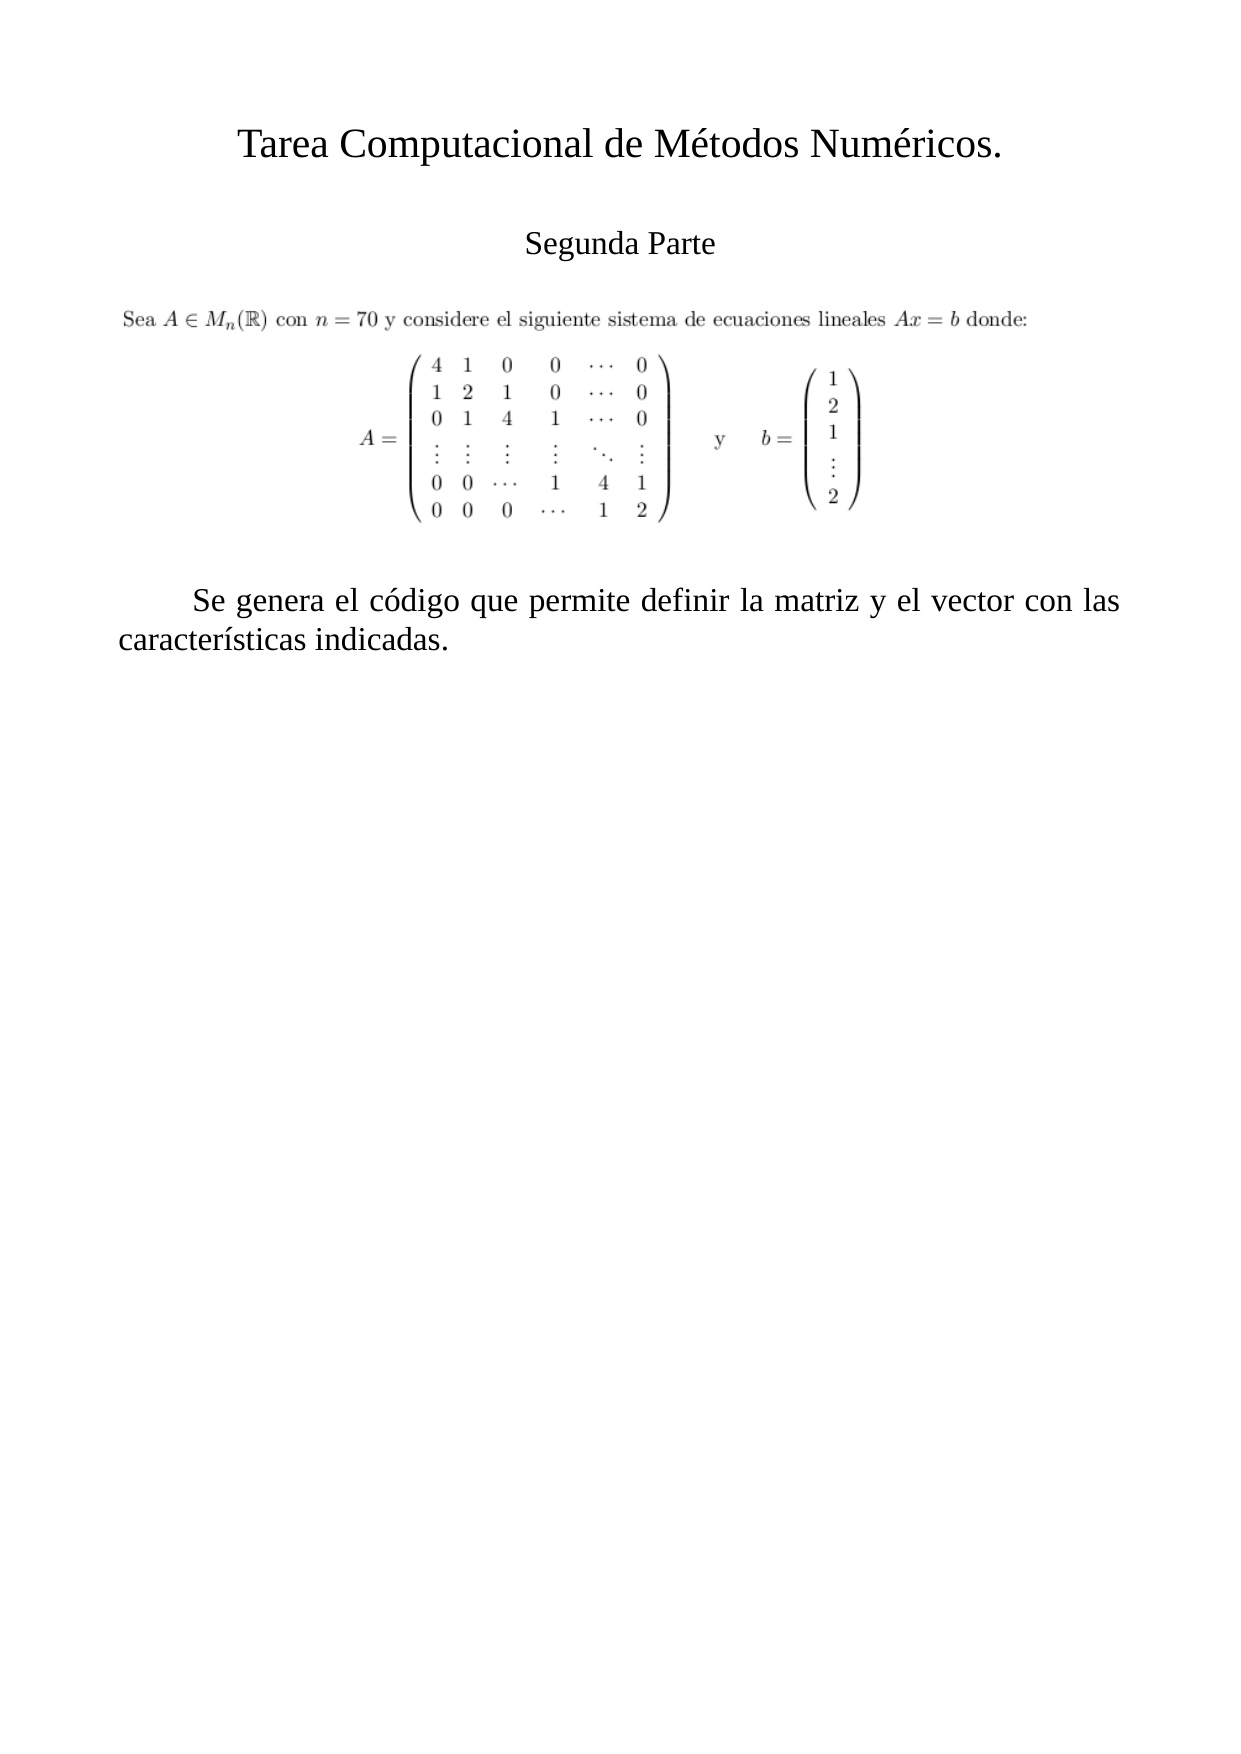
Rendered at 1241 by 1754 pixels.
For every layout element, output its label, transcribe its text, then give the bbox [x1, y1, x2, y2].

text Segunda Parte [118, 223, 1122, 262]
text Se genera el código que permite definir la matriz y el vector con las características indicadas. [118, 581, 1122, 657]
text Tarea Computacional de Métodos Numéricos. [118, 118, 1122, 166]
picture [118, 300, 1122, 543]
